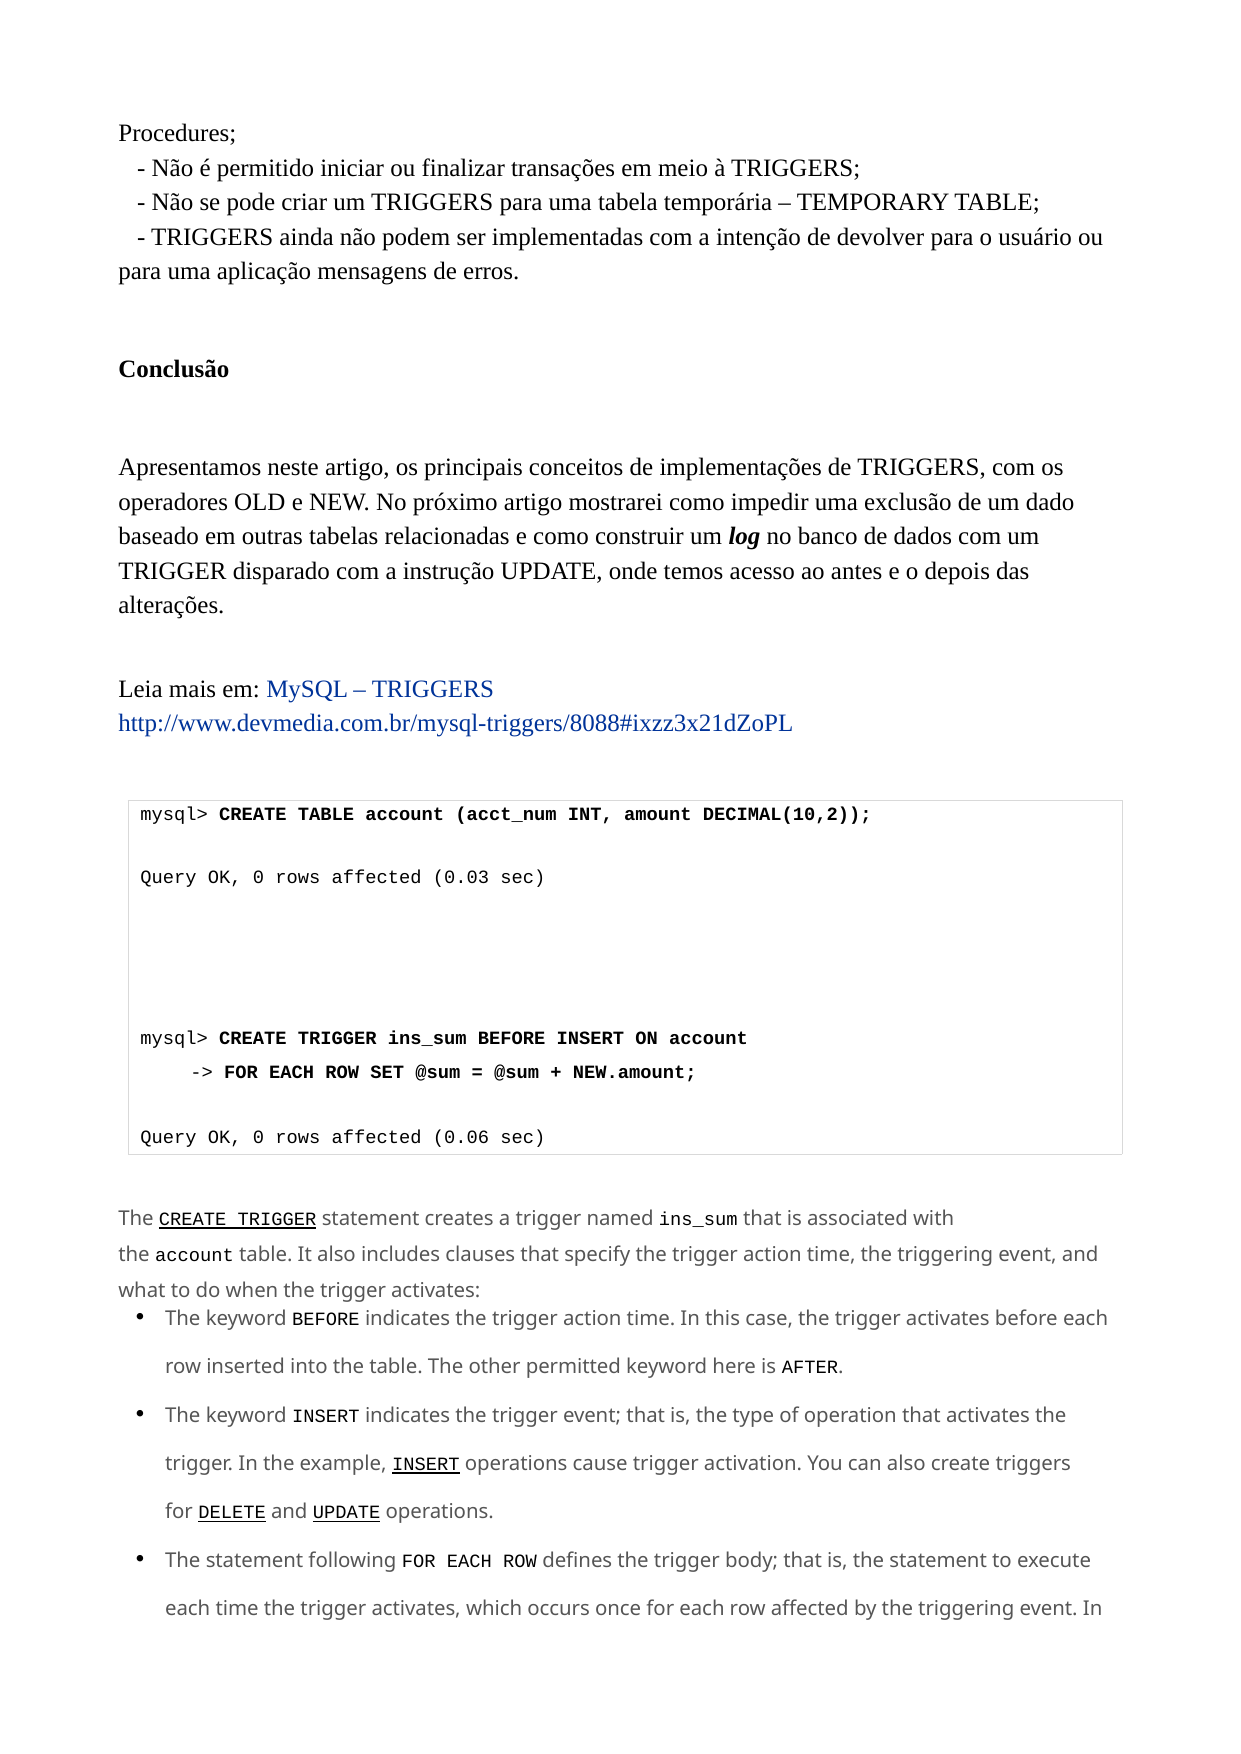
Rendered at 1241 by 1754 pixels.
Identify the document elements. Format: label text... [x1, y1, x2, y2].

text Conclusão [118, 354, 1122, 383]
text mysql> CREATE TABLE account (acct_num INT, amount DECIMAL(10,2)); [129, 801, 1122, 826]
text Query OK, 0 rows affected (0.03 sec) [129, 863, 1122, 889]
text Apresentamos neste artigo, os principais conceitos de implementações de TRIGGERS, com os operadores OLD e NEW. No próximo artigo mostrarei como impedir uma exclusão de um dado baseado em outras tabelas relacionadas e como construir um log no banco de dados com um TRIGGER disparado com a instrução UPDATE, onde temos acesso ao antes e o depois das alterações. [118, 452, 1122, 619]
list The statement following FOR EACH ROW defines the trigger body; that is, the statement to execute each time the trigger activates, which occurs once for each row affected by the triggering event. In [136, 1546, 1122, 1622]
text Leia mais em: MySQL – TRIGGERS http://www.devmedia.com.br/mysql-triggers/8088#ixzz3x21dZoPL [118, 639, 1122, 737]
list The keyword INSERT indicates the trigger event; that is, the type of operation that activates the trigger. In the example, INSERT operations cause trigger activation. You can also create triggers for DELETE and UPDATE operations. [136, 1400, 1122, 1525]
list The keyword BEFORE indicates the trigger action time. In this case, the trigger activates before each row inserted into the table. The other permitted keyword here is AFTER. [136, 1303, 1122, 1379]
text Query OK, 0 rows affected (0.06 sec) [129, 1123, 1122, 1154]
text The CREATE TRIGGER statement creates a trigger named ins_sum that is associated with the account table. It also includes clauses that specify the trigger action time, the triggering event, and what to do when the trigger activates: [118, 1196, 1122, 1303]
text mysql> CREATE TRIGGER ins_sum BEFORE INSERT ON account [129, 1024, 1122, 1050]
text Procedures; - Não é permitido iniciar ou finalizar transações em meio à TRIGGERS; - Não se pode criar um TRIGGERS para uma tabela temporária – TEMPORARY TABLE; - TRIGGERS ainda não podem ser implementadas com a intenção de devolver para o usuário ou para uma aplicação mensagens de erros. [118, 118, 1122, 285]
text -> FOR EACH ROW SET @sum = @sum + NEW.amount; [129, 1056, 1122, 1085]
